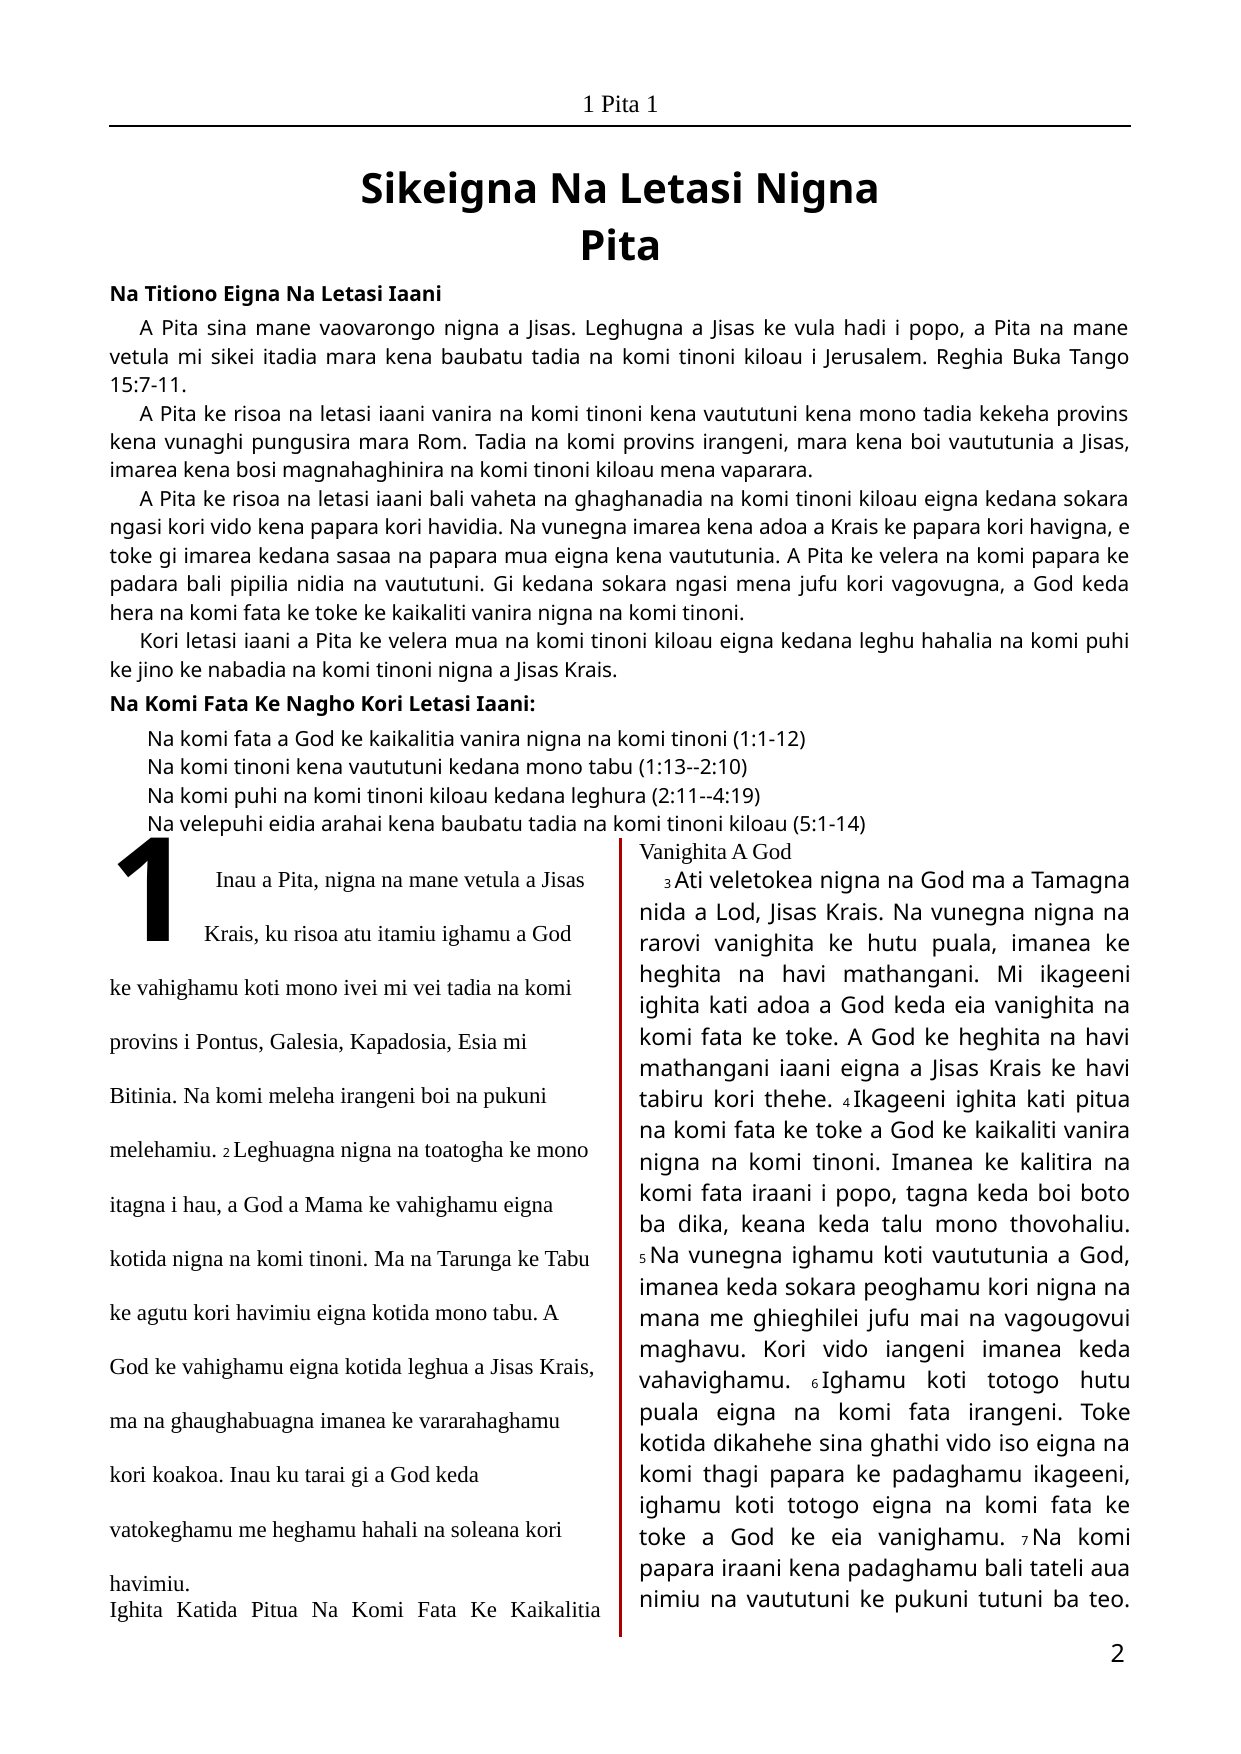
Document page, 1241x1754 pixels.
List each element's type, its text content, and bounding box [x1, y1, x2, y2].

text 1 1 Inau a Pita, nigna na mane vetula a Jisas Krais, ku risoa atu itamiu ighamu a God ke vahighamu koti mono ivei mi vei tadia na komi provins i Pontus, Galesia, Kapadosia, Esia mi Bitinia. Na komi meleha irangeni boi na pukuni melehamiu. 2 Leghuagna nigna na toatogha ke mono itagna i hau, a God a Mama ke vahighamu eigna kotida nigna na komi tinoni. Ma na Tarunga ke Tabu ke agutu kori havimiu eigna kotida mono tabu. A God ke vahighamu eigna kotida leghua a Jisas Krais, ma na ghaughabuagna imanea ke vararahaghamu kori koakoa. Inau ku tarai gi a God keda vatokeghamu me heghamu hahali na soleana kori havimiu. [109, 838, 601, 1596]
text Kori letasi iaani a Pita ke velera mua na komi tinoni kiloau eigna kedana leghu hahalia na komi puhi ke jino ke nabadia na komi tinoni nigna a Jisas Krais. [109, 626, 1131, 683]
text A Pita ke risoa na letasi iaani vanira na komi tinoni kena vaututuni kena mono tadia kekeha provins kena vunaghi pungusira mara Rom. Tadia na komi provins irangeni, mara kena boi vaututunia a Jisas, imarea kena bosi magnahaghinira na komi tinoni kiloau mena vaparara. [109, 399, 1131, 484]
text Na Titiono Eigna Na Letasi Iaani [109, 279, 1131, 307]
list Na komi tinoni kena vaututuni kedana mono tabu (1:13--2:10) [147, 752, 1131, 781]
list Na komi fata a God ke kaikalitia vanira nigna na komi tinoni (1:1-12) [147, 724, 1131, 752]
text Na Komi Fata Ke Nagho Kori Letasi Iaani: [109, 689, 1131, 718]
title Pita [109, 216, 1131, 272]
text A Pita sina mane vaovarongo nigna a Jisas. Leghugna a Jisas ke vula hadi i popo, a Pita na mane vetula mi sikei itadia mara kena baubatu tadia na komi tinoni kiloau i Jerusalem. Reghia Buka Tango 15:7-11. [109, 313, 1131, 399]
text Vanighita A God [639, 838, 1131, 864]
title Sikeigna Na Letasi Nigna [109, 159, 1131, 216]
list Na velepuhi eidia arahai kena baubatu tadia na komi tinoni kiloau (5:1-14) [147, 809, 1131, 838]
text Ighita Katida Pitua Na Komi Fata Ke Kaikalitia [109, 1596, 601, 1622]
list Na komi puhi na komi tinoni kiloau kedana leghura (2:11--4:19) [147, 781, 1131, 809]
text A Pita ke risoa na letasi iaani bali vaheta na ghaghanadia na komi tinoni kiloau eigna kedana sokara ngasi kori vido kena papara kori havidia. Na vunegna imarea kena adoa a Krais ke papara kori havigna, e toke gi imarea kedana sasaa na papara mua eigna kena vaututunia. A Pita ke velera na komi papara ke padara bali pipilia nidia na vaututuni. Gi kedana sokara ngasi mena jufu kori vagovugna, a God keda hera na komi fata ke toke ke kaikaliti vanira nigna na komi tinoni. [109, 484, 1131, 626]
text 3 Ati veletokea nigna na God ma a Tamagna nida a Lod, Jisas Krais. Na vunegna nigna na rarovi vanighita ke hutu puala, imanea ke heghita na havi mathangani. Mi ikageeni ighita kati adoa a God keda eia vanighita na komi fata ke toke. A God ke heghita na havi mathangani iaani eigna a Jisas Krais ke havi tabiru kori thehe. 4 Ikageeni ighita kati pitua na komi fata ke toke a God ke kaikaliti vanira nigna na komi tinoni. Imanea ke kalitira na komi fata iraani i popo, tagna keda boi boto ba dika, keana keda talu mono thovohaliu. 5 Na vunegna ighamu koti vaututunia a God, imanea keda sokara peoghamu kori nigna na mana me ghieghilei jufu mai na vagougovui maghavu. Kori vido iangeni imanea keda vahavighamu. 6 Ighamu koti totogo hutu puala eigna na komi fata irangeni. Toke kotida dikahehe sina ghathi vido iso eigna na komi thagi papara ke padaghamu ikageeni, ighamu koti totogo eigna na komi fata ke toke a God ke eia vanighamu. 7 Na komi papara iraani kena padaghamu bali tateli aua nimiu na vaututuni ke pukuni tutuni ba teo. [639, 864, 1131, 1614]
